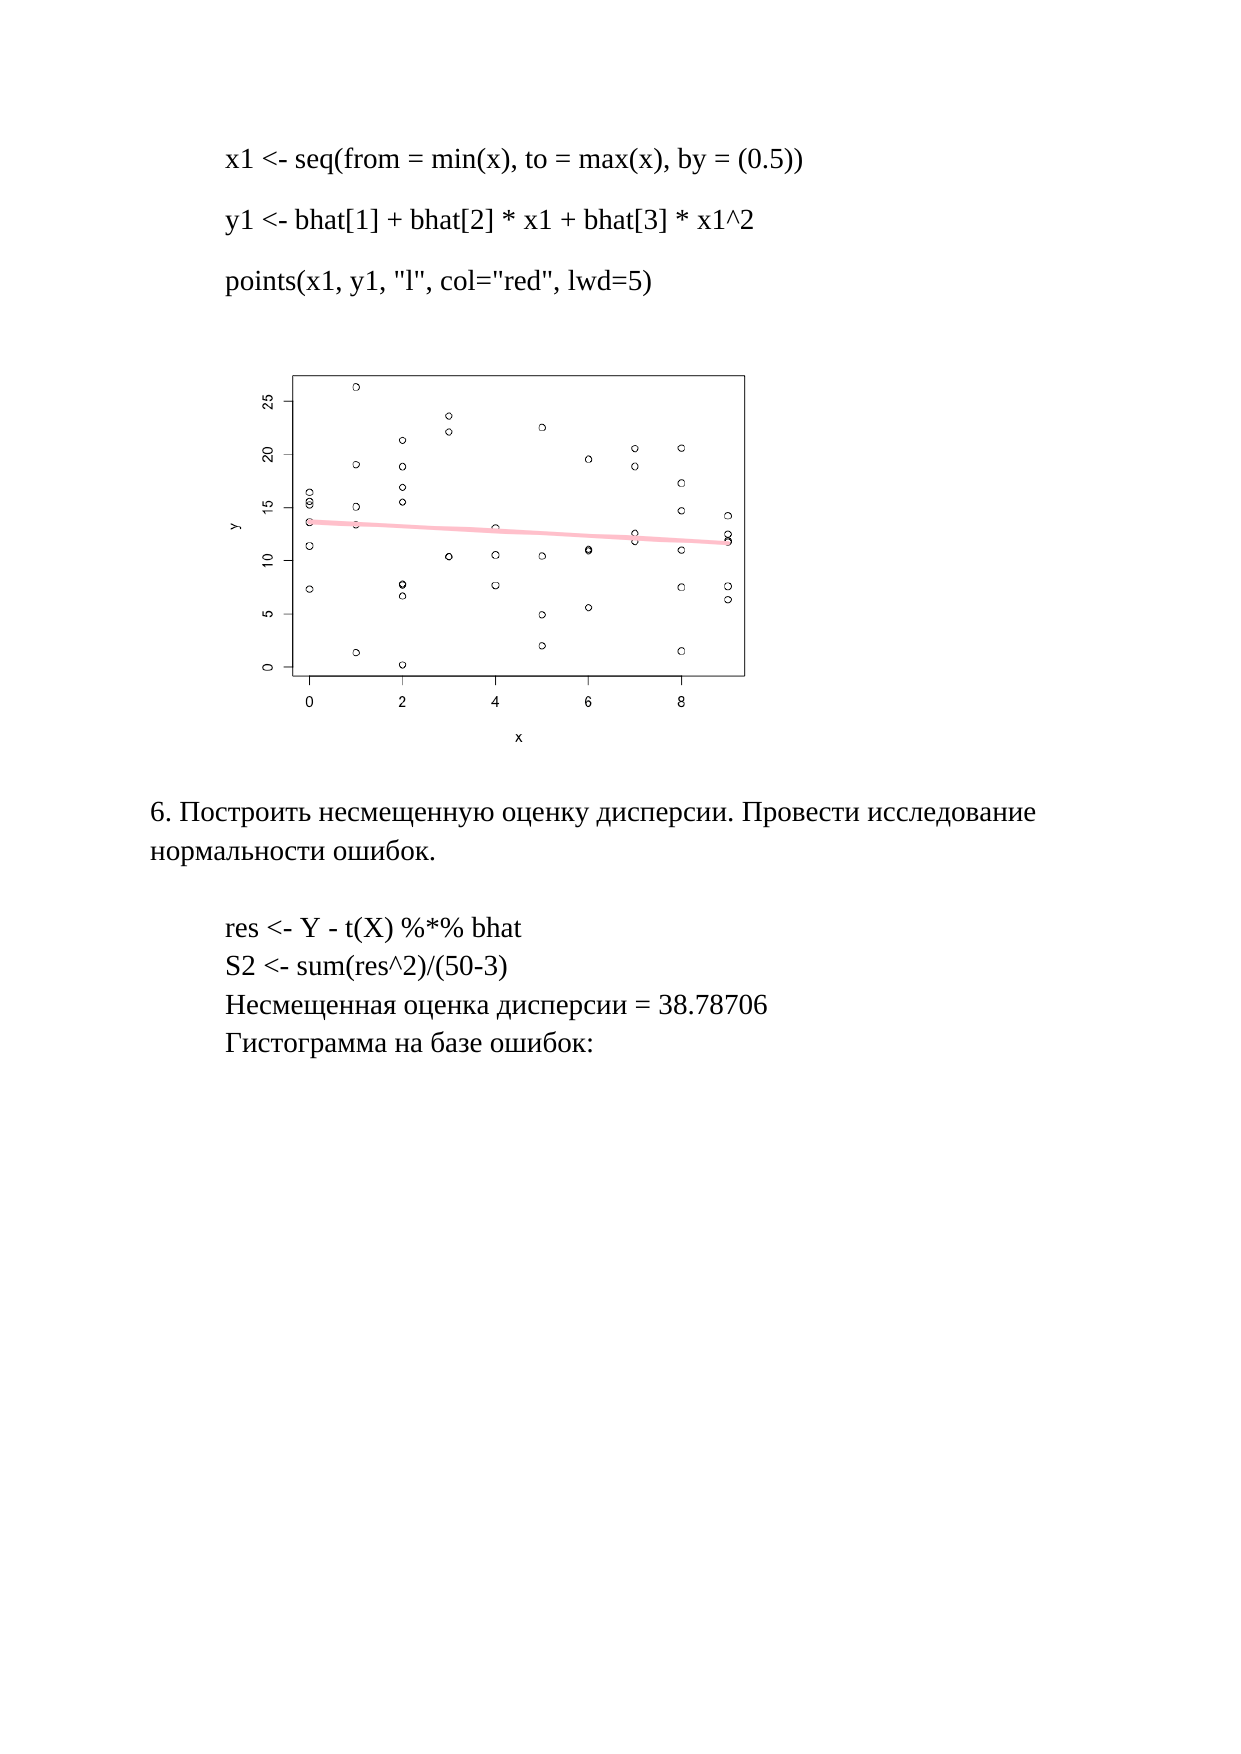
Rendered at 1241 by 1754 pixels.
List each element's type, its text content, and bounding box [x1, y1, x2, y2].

subtitle x1 <- seq(from = min(x), to = max(x), by = (0.5)) [504, 150, 634, 173]
subtitle x1 <- seq(from = min(x), to = max(x), by = (0.5)) [337, 150, 482, 173]
subtitle x1 <- seq(from = min(x), to = max(x), by = (0.5)) [657, 150, 743, 173]
list 6. Построить несмещенную оценку дисперсии. Провести исследование нормальности ошибок. [150, 794, 1090, 866]
picture [225, 342, 757, 751]
subtitle x1 <- seq(from = min(x), to = max(x), by = (0.5)) [797, 150, 1090, 173]
text S2 <- sum(res^2)/(50-3) [150, 948, 1090, 982]
subtitle x1 <- seq(from = min(x), to = max(x), by = (0.5)) [741, 150, 789, 173]
subtitle points(x1, y1, "l", col="red", lwd=5) [150, 272, 302, 295]
subtitle points(x1, y1, "l", col="red", lwd=5) [646, 272, 1090, 295]
subtitle y1 <- bhat[1] + bhat[2] * x1 + bhat[3] * x1^2 [150, 211, 1090, 234]
text Несмещенная оценка дисперсии = 38.78706 [150, 987, 1090, 1021]
subtitle x1 <- seq(from = min(x), to = max(x), by = (0.5)) [150, 150, 339, 173]
text Гистограмма на базе ошибок: [150, 1026, 1090, 1059]
text res <- Y - t(X) %*% bhat [150, 910, 1090, 943]
subtitle points(x1, y1, "l", col="red", lwd=5) [300, 272, 648, 295]
